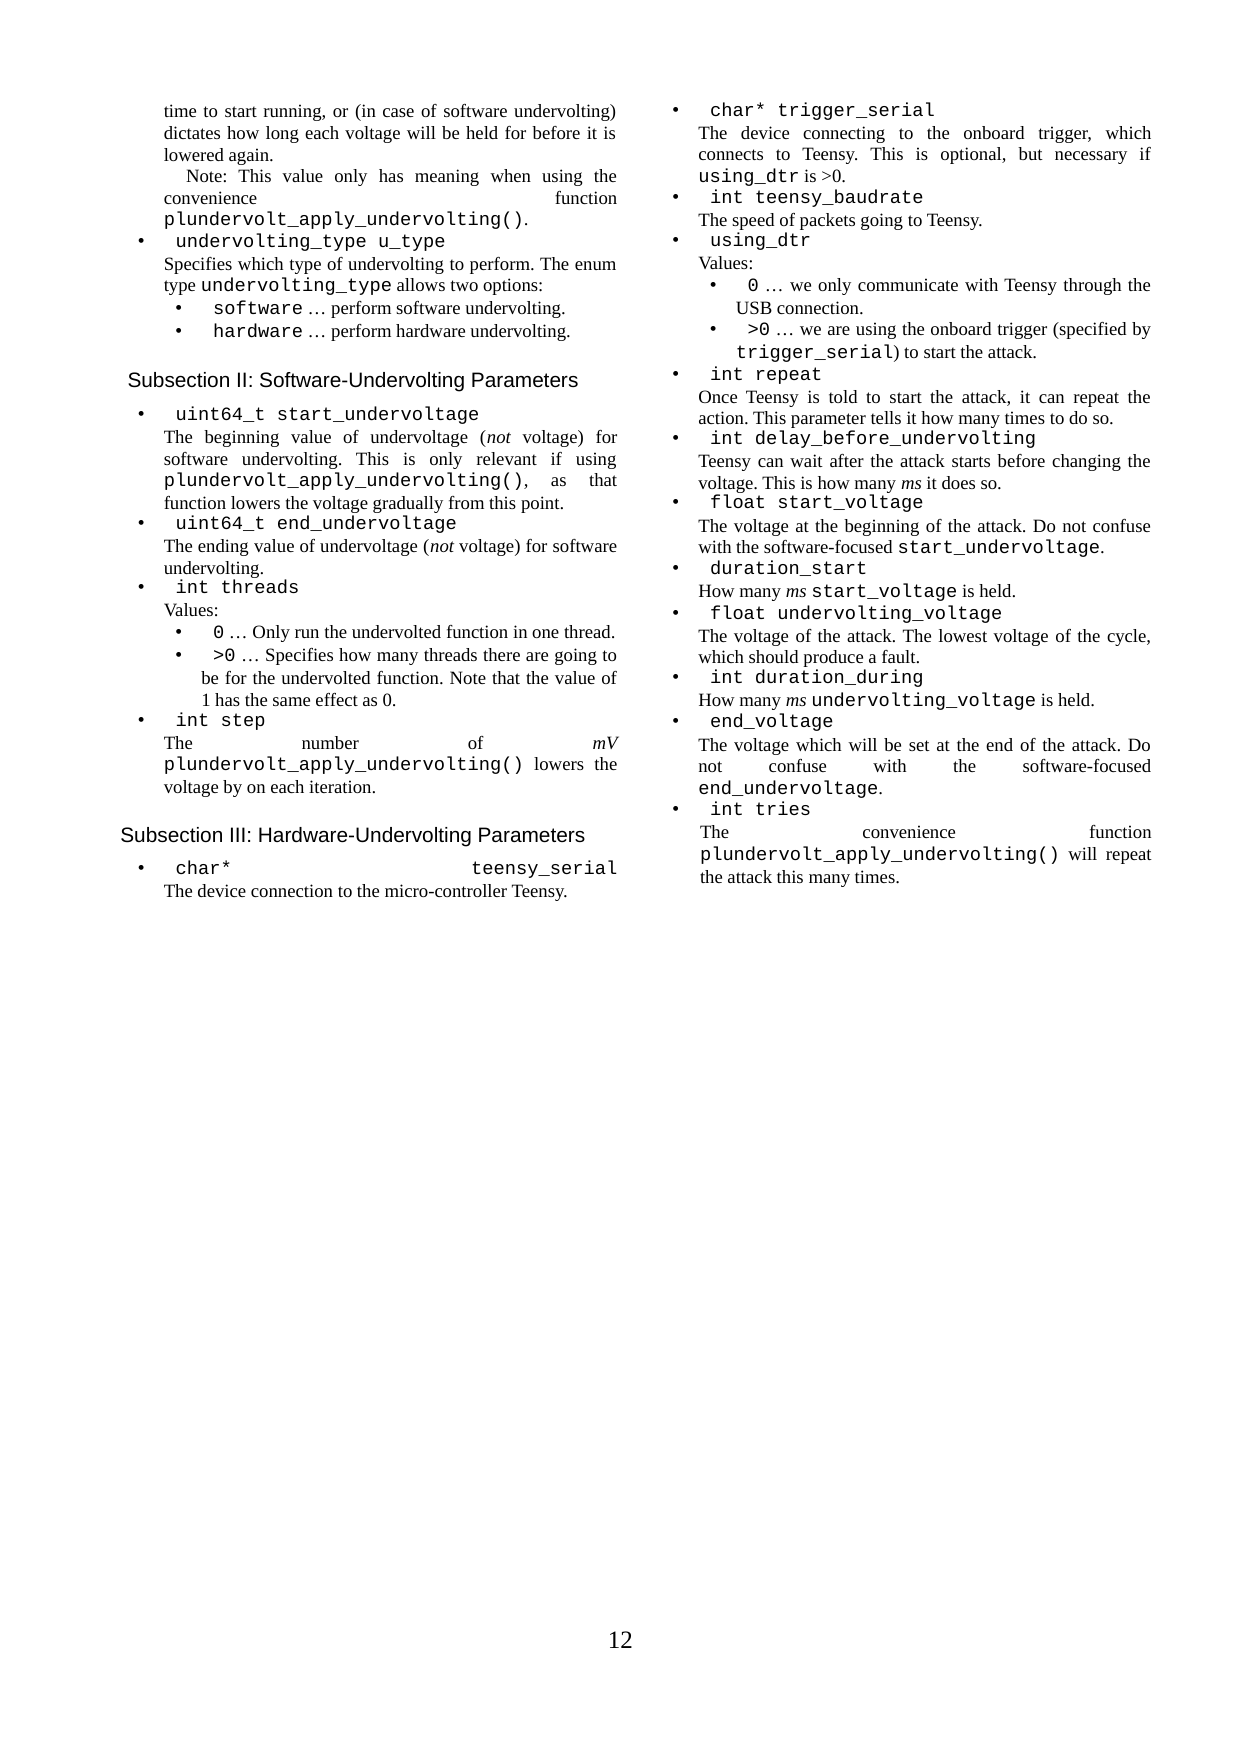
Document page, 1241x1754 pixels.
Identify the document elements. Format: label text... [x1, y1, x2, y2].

list 0 … we only communicate with Teensy through the USB connection. [698, 273, 1152, 318]
list int tries [661, 800, 1152, 821]
list Note: This value only has meaning when using the convenience function plundervolt_apply_undervolting(). [126, 165, 617, 231]
list int duration_during [661, 668, 1152, 689]
list The number of mV plundervolt_apply_undervolting() lowers the voltage by on each iteration. [126, 732, 617, 798]
list int threads [126, 578, 617, 599]
list end_voltage [661, 712, 1152, 733]
list undervolting_type u_type [126, 231, 617, 253]
list int step [126, 710, 617, 732]
list int delay_before_undervolting [661, 429, 1152, 450]
list uint64_t start_undervoltage [126, 405, 617, 426]
subtitle Subsection II: Software-Undervolting Parameters [88, 368, 617, 392]
list >0 … we are using the onboard trigger (specified by trigger_serial) to start the attack. [698, 318, 1152, 364]
list Once Teensy is told to start the attack, it can repeat the action. This parameter tells it how many times to do so. [661, 386, 1152, 429]
list The ending value of undervoltage (not voltage) for software undervolting. [126, 535, 617, 578]
list Values: [126, 599, 617, 621]
list char* trigger_serial [661, 100, 1152, 122]
list The beginning value of undervoltage (not voltage) for software undervolting. This is only relevant if using plundervolt_apply_undervolting(), as that function lowers the voltage gradually from this point. [126, 426, 617, 514]
list uint64_t end_undervoltage [126, 514, 617, 535]
list >0 … Specifies how many threads there are going to be for the undervolted function. Note that the value of 1 has the same effect as 0. [163, 644, 617, 710]
list The speed of packets going to Teensy. [661, 209, 1152, 231]
list The voltage which will be set at the end of the attack. Do not confuse with the software-focused end_undervoltage. [661, 733, 1152, 800]
list float undervolting_voltage [661, 603, 1152, 625]
list The voltage at the beginning of the attack. Do not confuse with the software-focused start_undervoltage. [661, 514, 1152, 559]
list int teensy_baudrate [661, 188, 1152, 209]
list time to start running, or (in case of software undervolting) dictates how long each voltage will be held for before it is lowered again. [126, 100, 617, 165]
list int repeat [661, 364, 1152, 386]
list Specifies which type of undervolting to perform. The enum type undervolting_type allows two options: [126, 253, 617, 297]
list duration_start [661, 559, 1152, 580]
list float start_voltage [661, 493, 1152, 514]
list hardware … perform hardware undervolting. [163, 320, 617, 343]
list char* teensy_serial The device connection to the micro-controller Teensy. [126, 859, 617, 902]
list 0 … Only run the undervolted function in one thread. [163, 621, 617, 644]
list Teensy can wait after the attack starts before changing the voltage. This is how many ms it does so. [661, 450, 1152, 493]
list The voltage of the attack. The lowest voltage of the cycle, which should produce a fault. [661, 625, 1152, 668]
list How many ms start_voltage is held. [661, 580, 1152, 603]
list How many ms undervolting_voltage is held. [661, 689, 1152, 712]
list using_dtr [661, 231, 1152, 252]
text The convenience function plundervolt_apply_undervolting() will repeat the attack this many times. [700, 821, 1152, 887]
list The device connecting to the onboard trigger, which connects to Teensy. This is optional, but necessary if using_dtr is >0. [661, 122, 1152, 188]
list Values: [661, 252, 1152, 273]
subtitle Subsection III: Hardware-Undervolting Parameters [88, 823, 617, 847]
list software … perform software undervolting. [163, 297, 617, 320]
